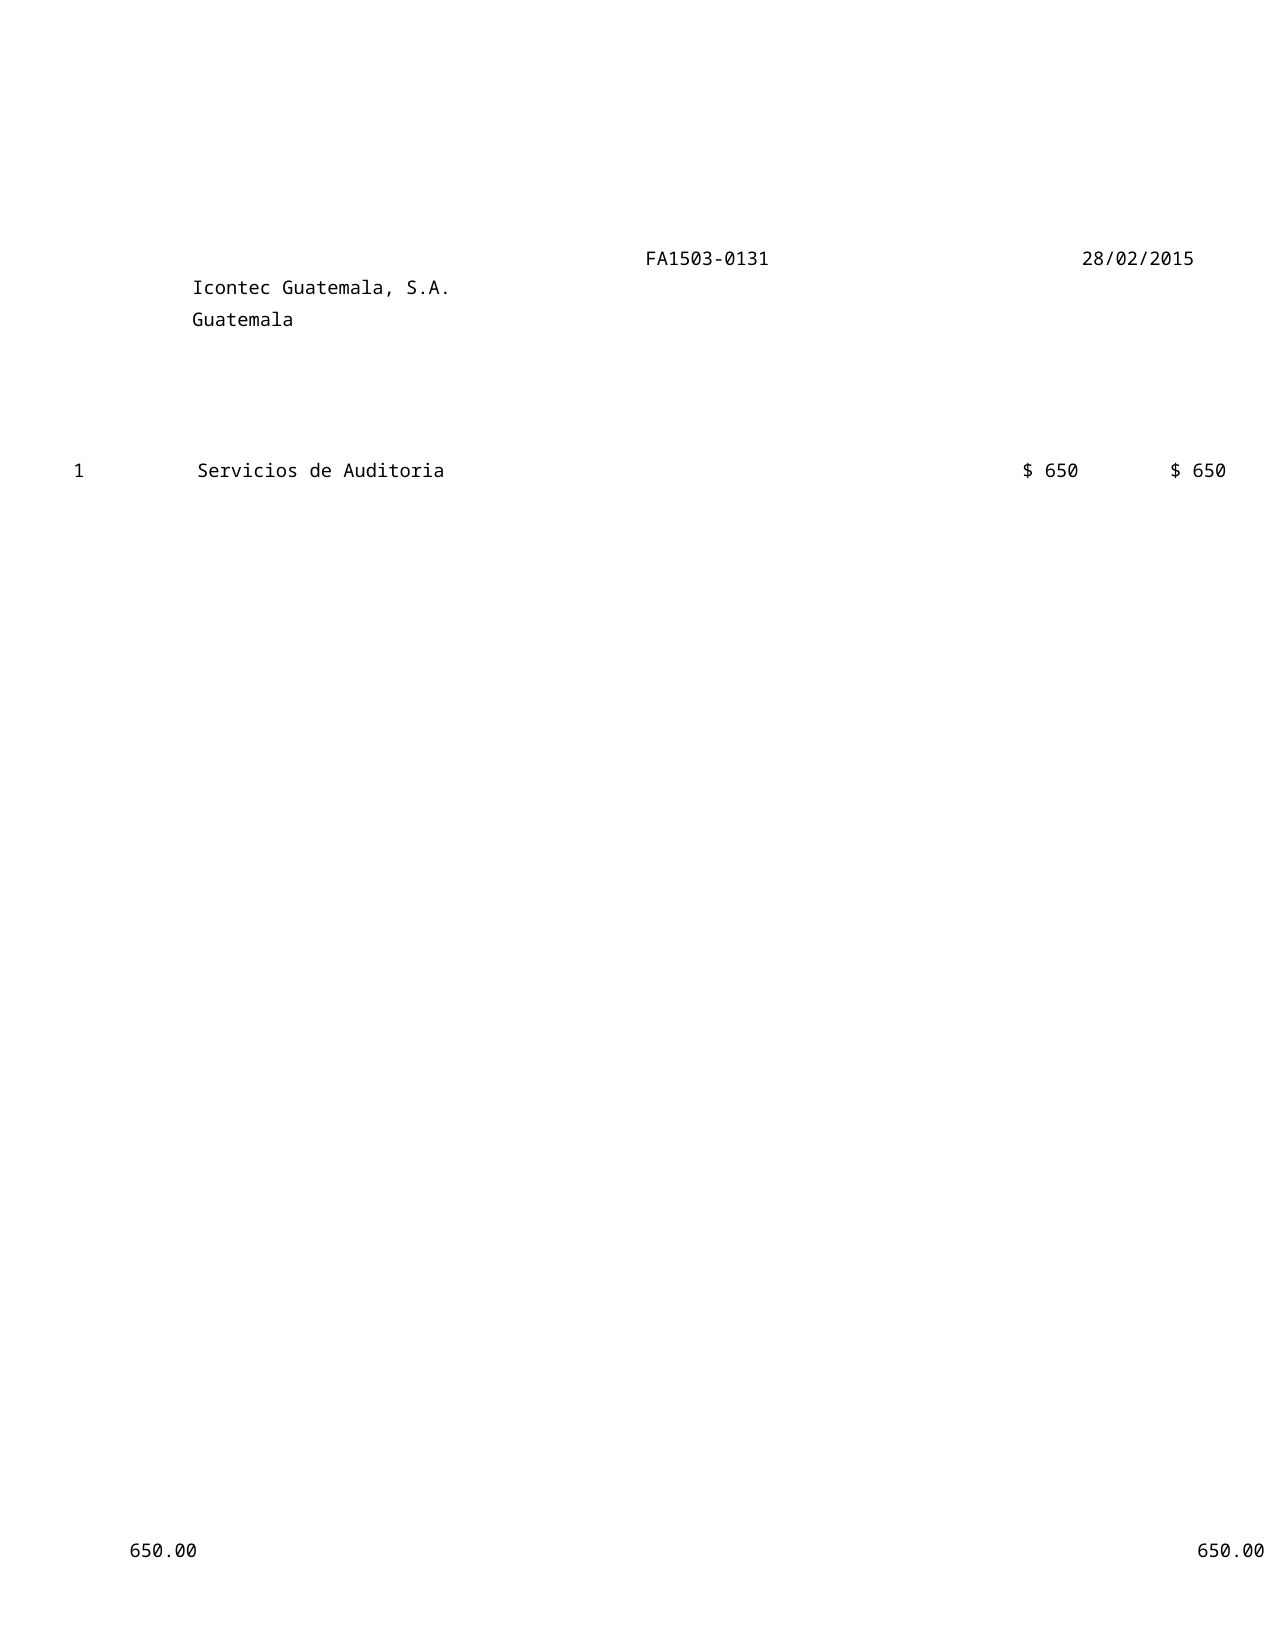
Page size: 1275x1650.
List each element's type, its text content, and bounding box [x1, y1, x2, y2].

text FA1503-0131 28/02/2015 [118, 246, 1271, 271]
text Icontec Guatemala, S.A. [118, 274, 1271, 300]
text 1 Servicios de Auditoria $ 650 $ 650 [0, 458, 1271, 483]
text Guatemala [118, 306, 1271, 331]
text 650.00 650.00 [118, 1537, 1271, 1563]
